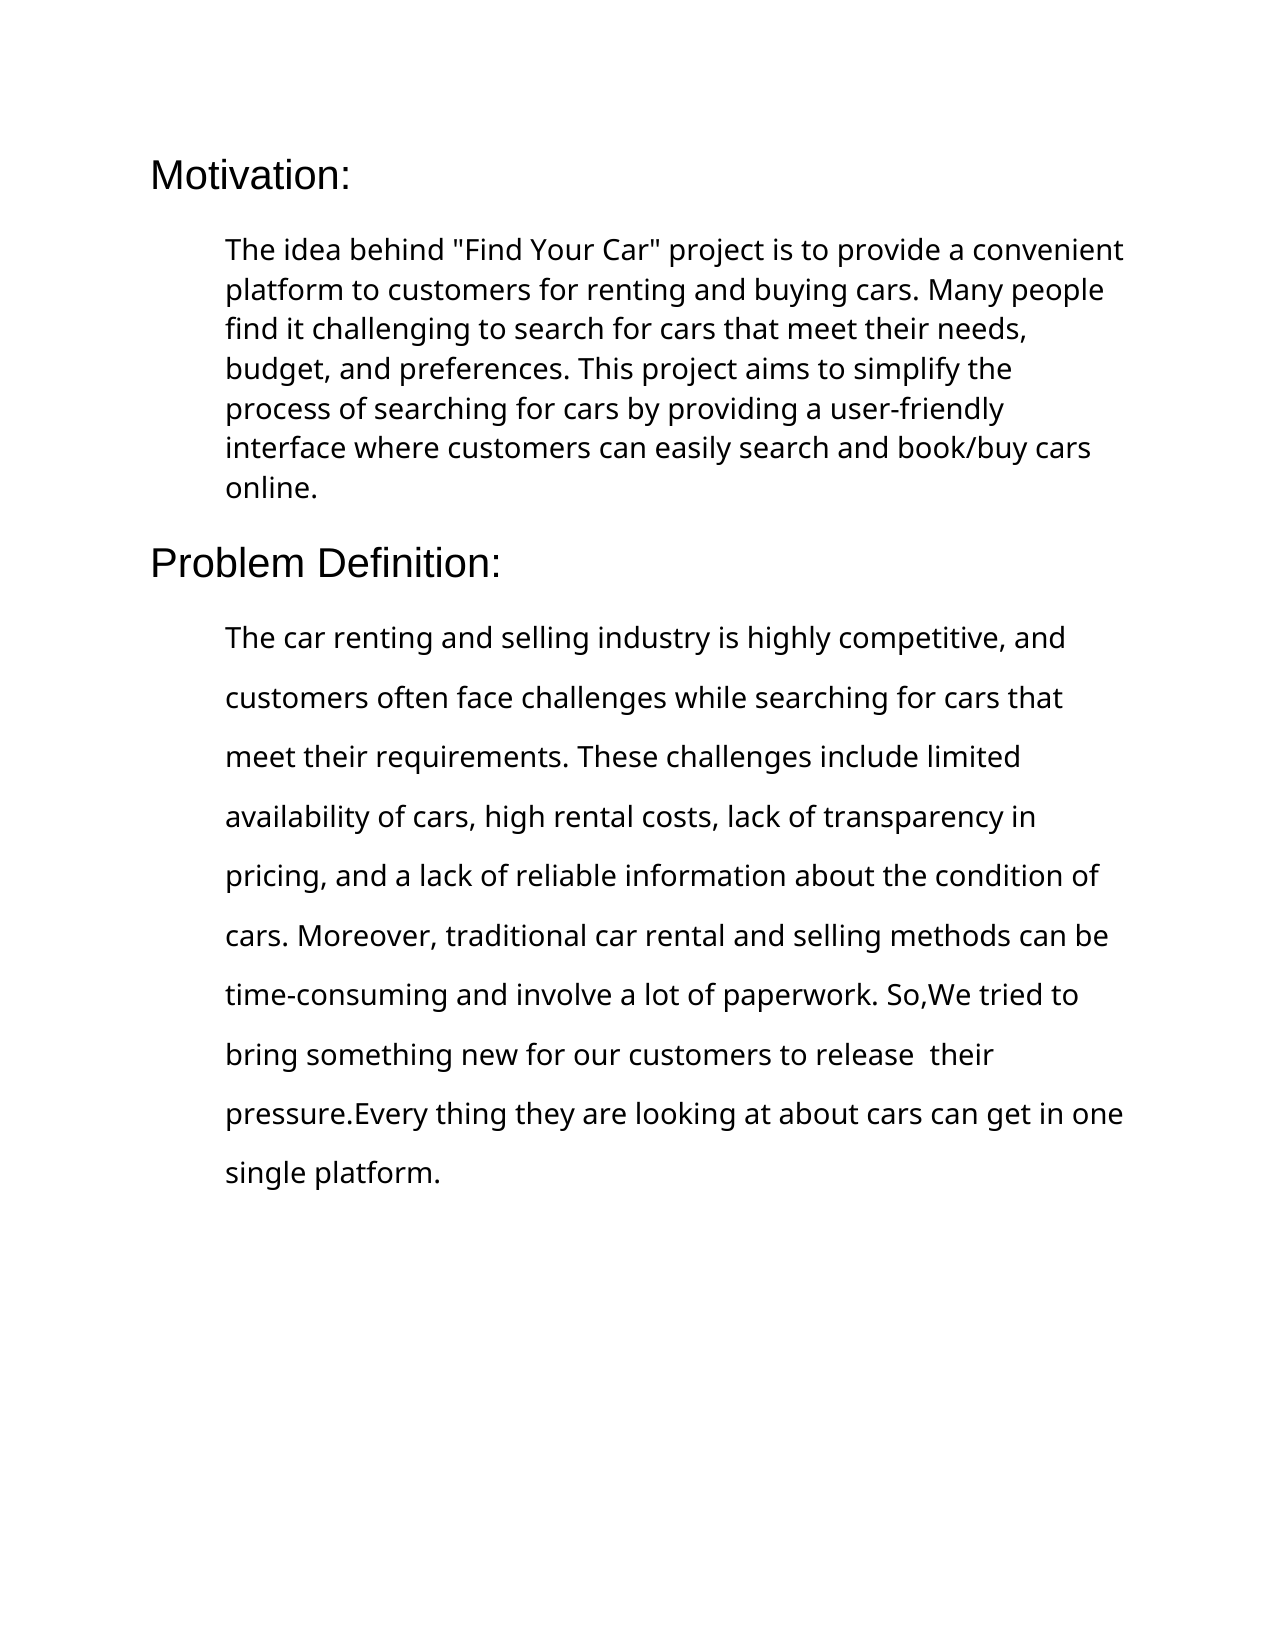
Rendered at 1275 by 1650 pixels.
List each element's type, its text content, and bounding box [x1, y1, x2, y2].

text The car renting and selling industry is highly competitive, and customers often face challenges while searching for cars that meet their requirements. These challenges include limited availability of cars, high rental costs, lack of transparency in pricing, and a lack of reliable information about the condition of cars. Moreover, traditional car rental and selling methods can be time-consuming and involve a lot of paperwork. So,We tried to bring something new for our customers to release their pressure.Every thing they are looking at about cars can get in one single platform. [225, 617, 1125, 1192]
text The idea behind "Find Your Car" project is to provide a convenient platform to customers for renting and buying cars. Many people find it challenging to search for cars that meet their needs, budget, and preferences. This project aims to simplify the process of searching for cars by providing a user-friendly interface where customers can easily search and book/buy cars online. [225, 229, 1125, 507]
subtitle Problem Definition: [150, 538, 1125, 586]
subtitle Motivation: [150, 150, 1125, 198]
